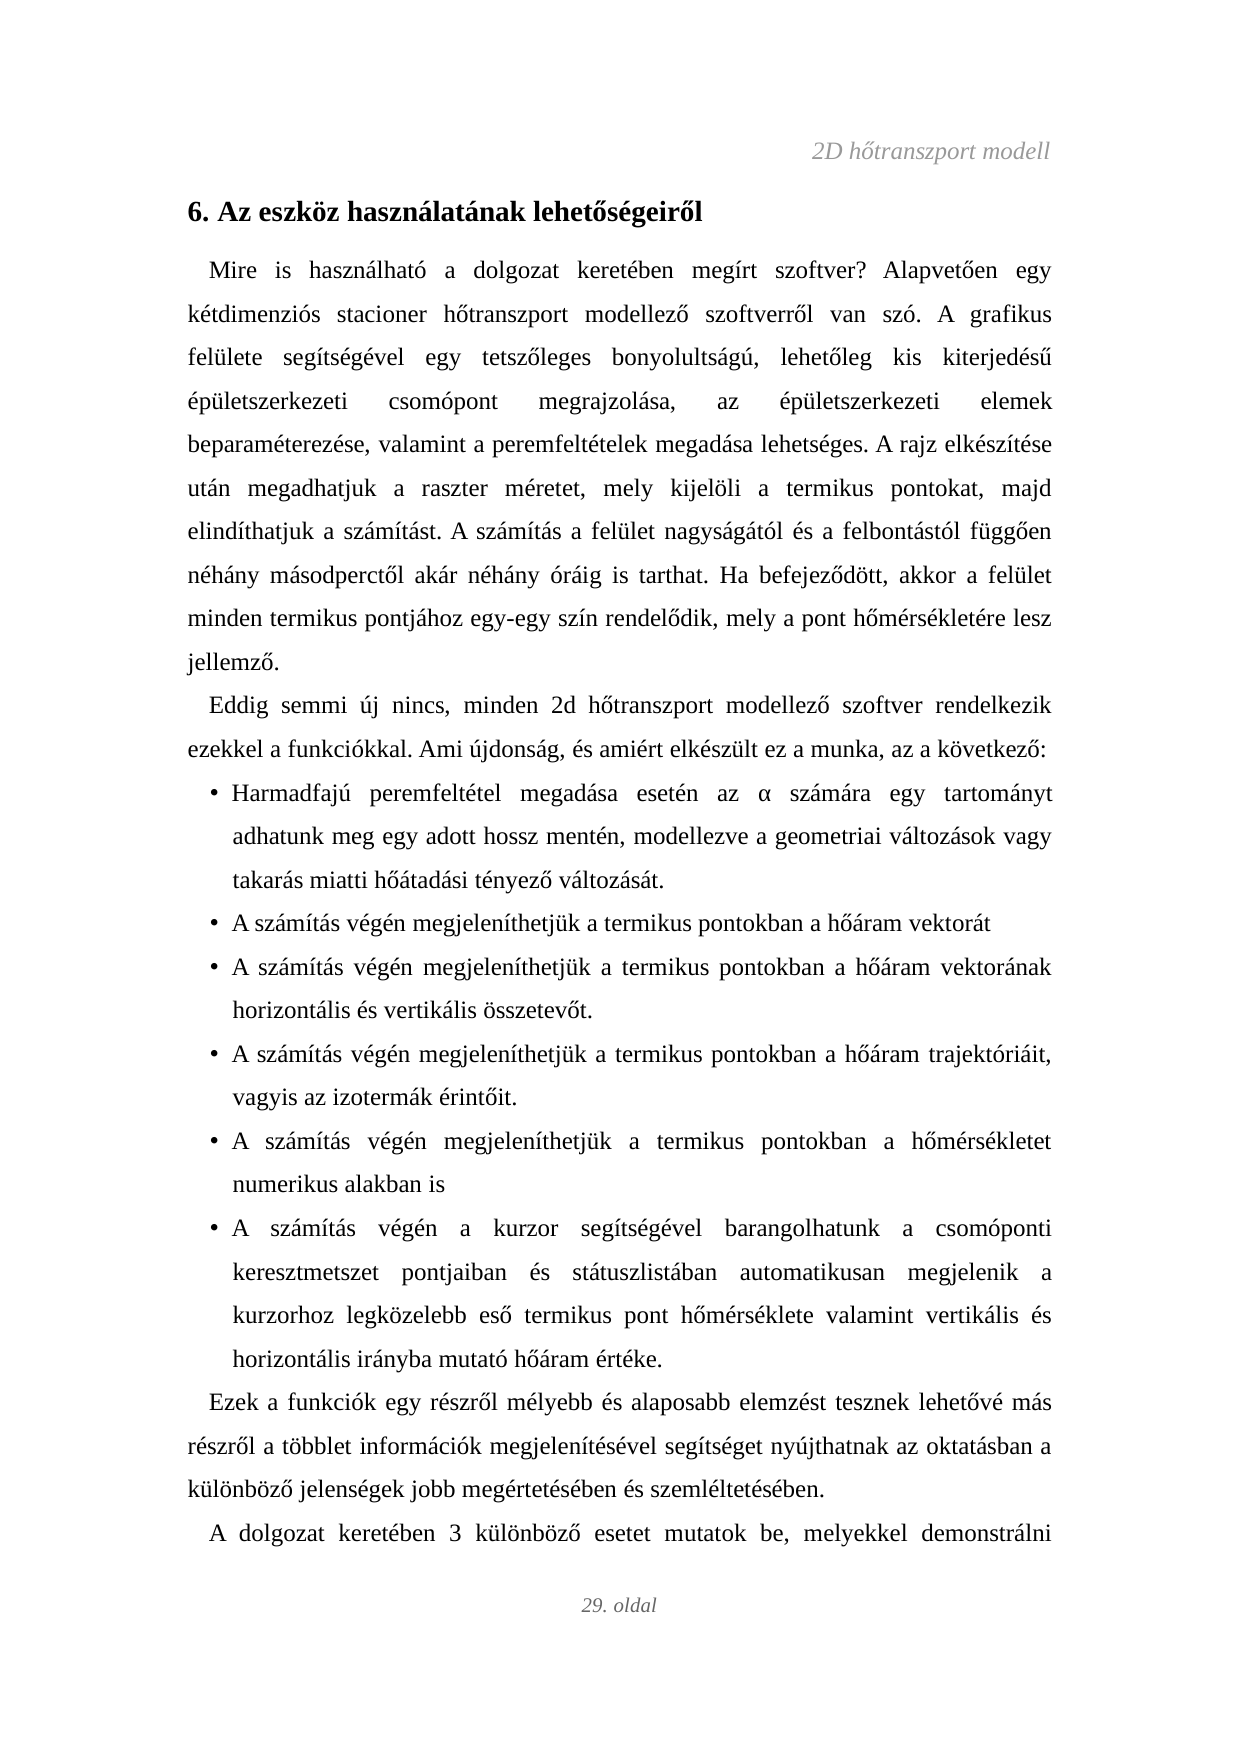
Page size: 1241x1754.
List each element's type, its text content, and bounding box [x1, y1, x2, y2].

text A dolgozat keretében 3 különböző esetet mutatok be, melyekkel demonstrálni [187, 1518, 1053, 1547]
subtitle Az eszköz használatának lehetőségeiről [187, 194, 1053, 228]
text Mire is használható a dolgozat keretében megírt szoftver? Alapvetően egy kétdimenziós stacioner hőtranszport modellező szoftverről van szó. A grafikus felülete segítségével egy tetszőleges bonyolultságú, lehetőleg kis kiterjedésű épületszerkezeti csomópont megrajzolása, az épületszerkezeti elemek beparaméterezése, valamint a peremfeltételek megadása lehetséges. A rajz elkészítése után megadhatjuk a raszter méretet, mely kijelöli a termikus pontokat, majd elindíthatjuk a számítást. A számítás a felület nagyságától és a felbontástól függően néhány másodperctől akár néhány óráig is tarthat. Ha befejeződött, akkor a felület minden termikus pontjához egy-egy szín rendelődik, mely a pont hőmérsékletére lesz jellemző. [187, 255, 1053, 676]
list A számítás végén a kurzor segítségével barangolhatunk a csomóponti keresztmetszet pontjaiban és státuszlistában automatikusan megjelenik a kurzorhoz legközelebb eső termikus pont hőmérséklete valamint vertikális és horizontális irányba mutató hőáram értéke. [210, 1213, 1053, 1373]
list A számítás végén megjeleníthetjük a termikus pontokban a hőmérsékletet numerikus alakban is [210, 1126, 1053, 1198]
list A számítás végén megjeleníthetjük a termikus pontokban a hőáram trajektóriáit, vagyis az izotermák érintőit. [210, 1039, 1053, 1111]
text Ezek a funkciók egy részről mélyebb és alaposabb elemzést tesznek lehetővé más részről a többlet információk megjelenítésével segítséget nyújthatnak az oktatásban a különböző jelenségek jobb megértetésében és szemléltetésében. [187, 1387, 1053, 1503]
text Eddig semmi új nincs, minden 2d hőtranszport modellező szoftver rendelkezik ezekkel a funkciókkal. Ami újdonság, és amiért elkészült ez a munka, az a következő: [187, 690, 1053, 763]
list A számítás végén megjeleníthetjük a termikus pontokban a hőáram vektorának horizontális és vertikális összetevőt. [210, 952, 1053, 1024]
list Harmadfajú peremfeltétel megadása esetén az α számára egy tartományt adhatunk meg egy adott hossz mentén, modellezve a geometriai változások vagy takarás miatti hőátadási tényező változását. [210, 777, 1053, 894]
list A számítás végén megjeleníthetjük a termikus pontokban a hőáram vektorát [210, 908, 1053, 937]
